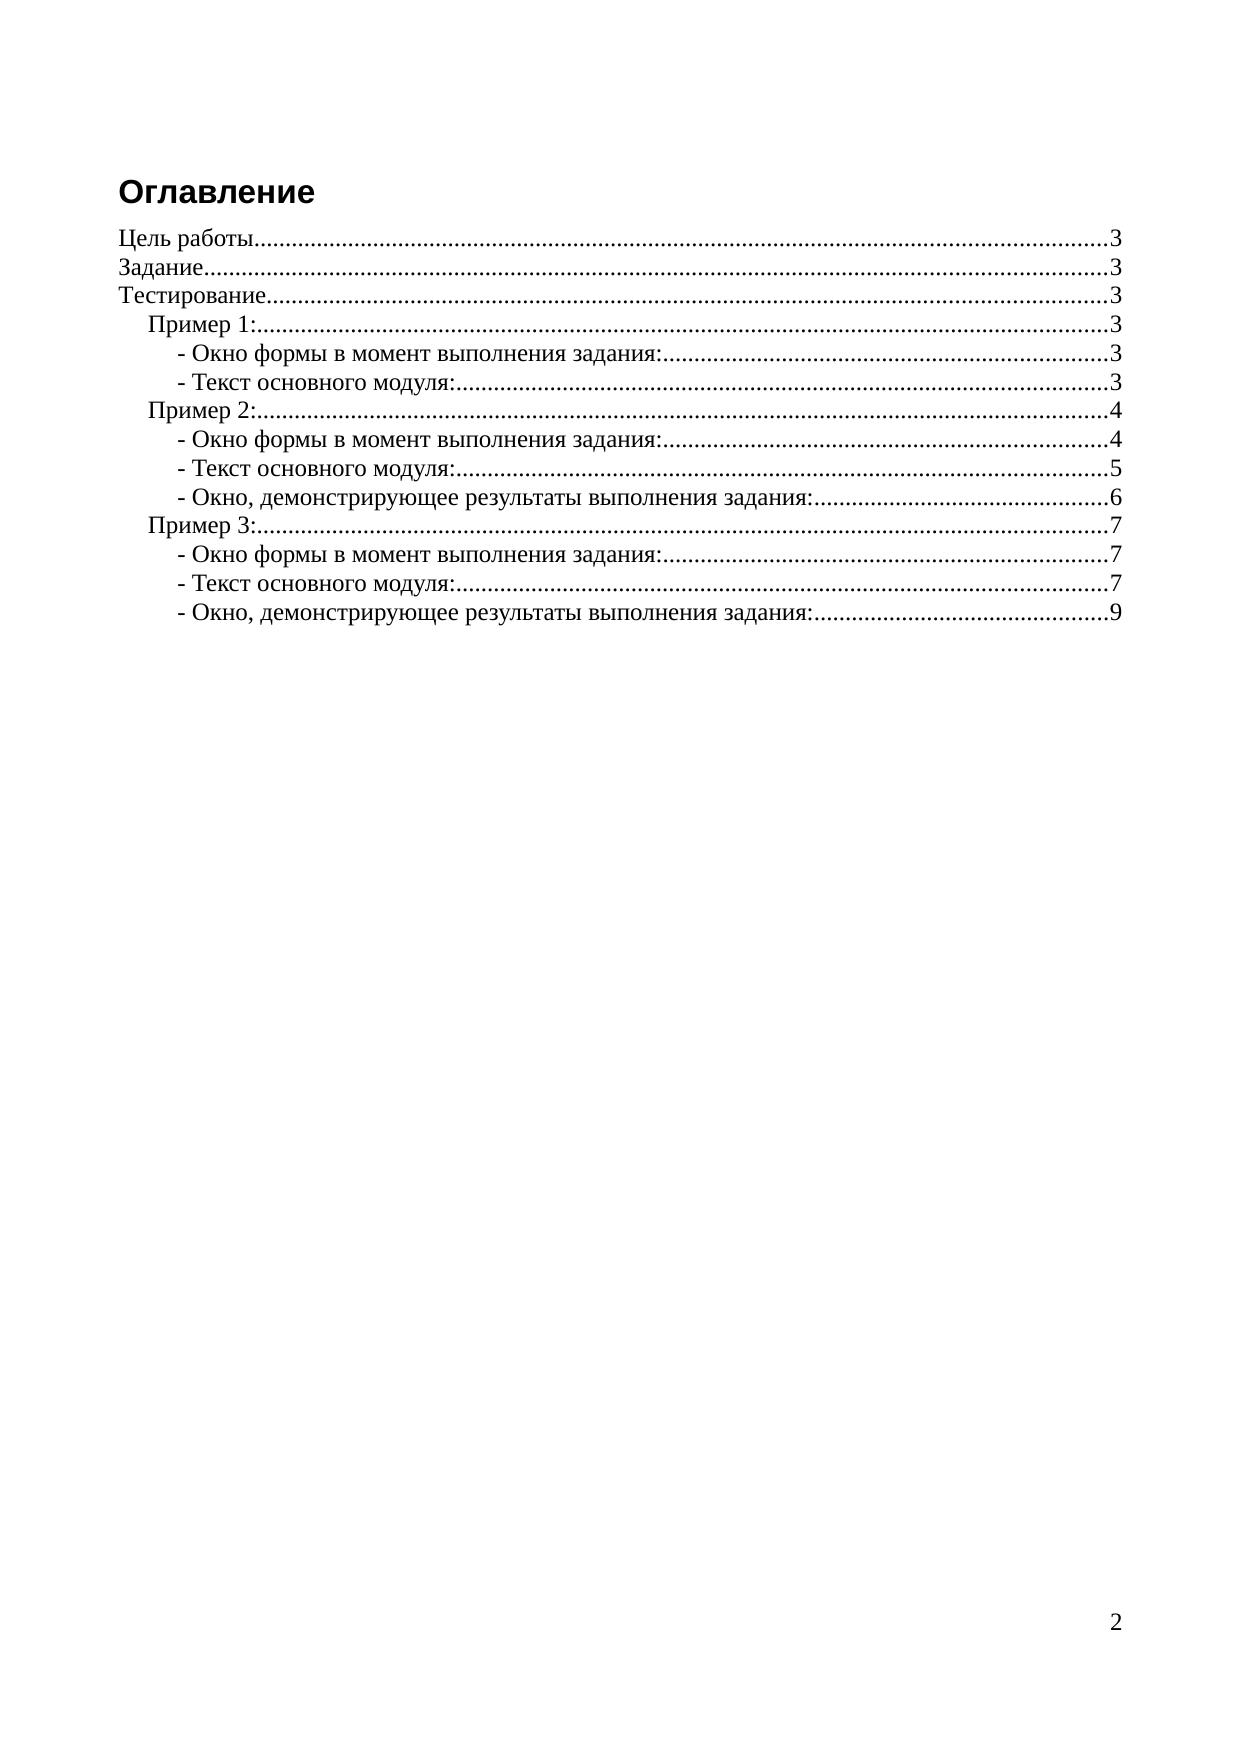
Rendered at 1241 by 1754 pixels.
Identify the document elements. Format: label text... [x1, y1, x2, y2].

text Цель работы 3 [118, 223, 1122, 252]
text Задание 3 [118, 252, 1122, 280]
text - Окно, демонстрирующее результаты выполнения задания: 6 [177, 482, 1122, 510]
text - Окно формы в момент выполнения задания: 3 [177, 338, 1122, 367]
text - Текст основного модуля: 7 [177, 568, 1122, 597]
text Пример 1: 3 [148, 309, 1122, 338]
text - Окно формы в момент выполнения задания: 7 [177, 539, 1122, 568]
text - Окно формы в момент выполнения задания: 4 [177, 424, 1122, 453]
text - Текст основного модуля: 3 [177, 367, 1122, 395]
subtitle Оглавление [118, 172, 1122, 210]
text Пример 3: 7 [148, 510, 1122, 539]
text - Текст основного модуля: 5 [177, 453, 1122, 482]
text Пример 2: 4 [148, 395, 1122, 424]
text - Окно, демонстрирующее результаты выполнения задания: 9 [177, 597, 1122, 625]
text Тестирование 3 [118, 280, 1122, 309]
